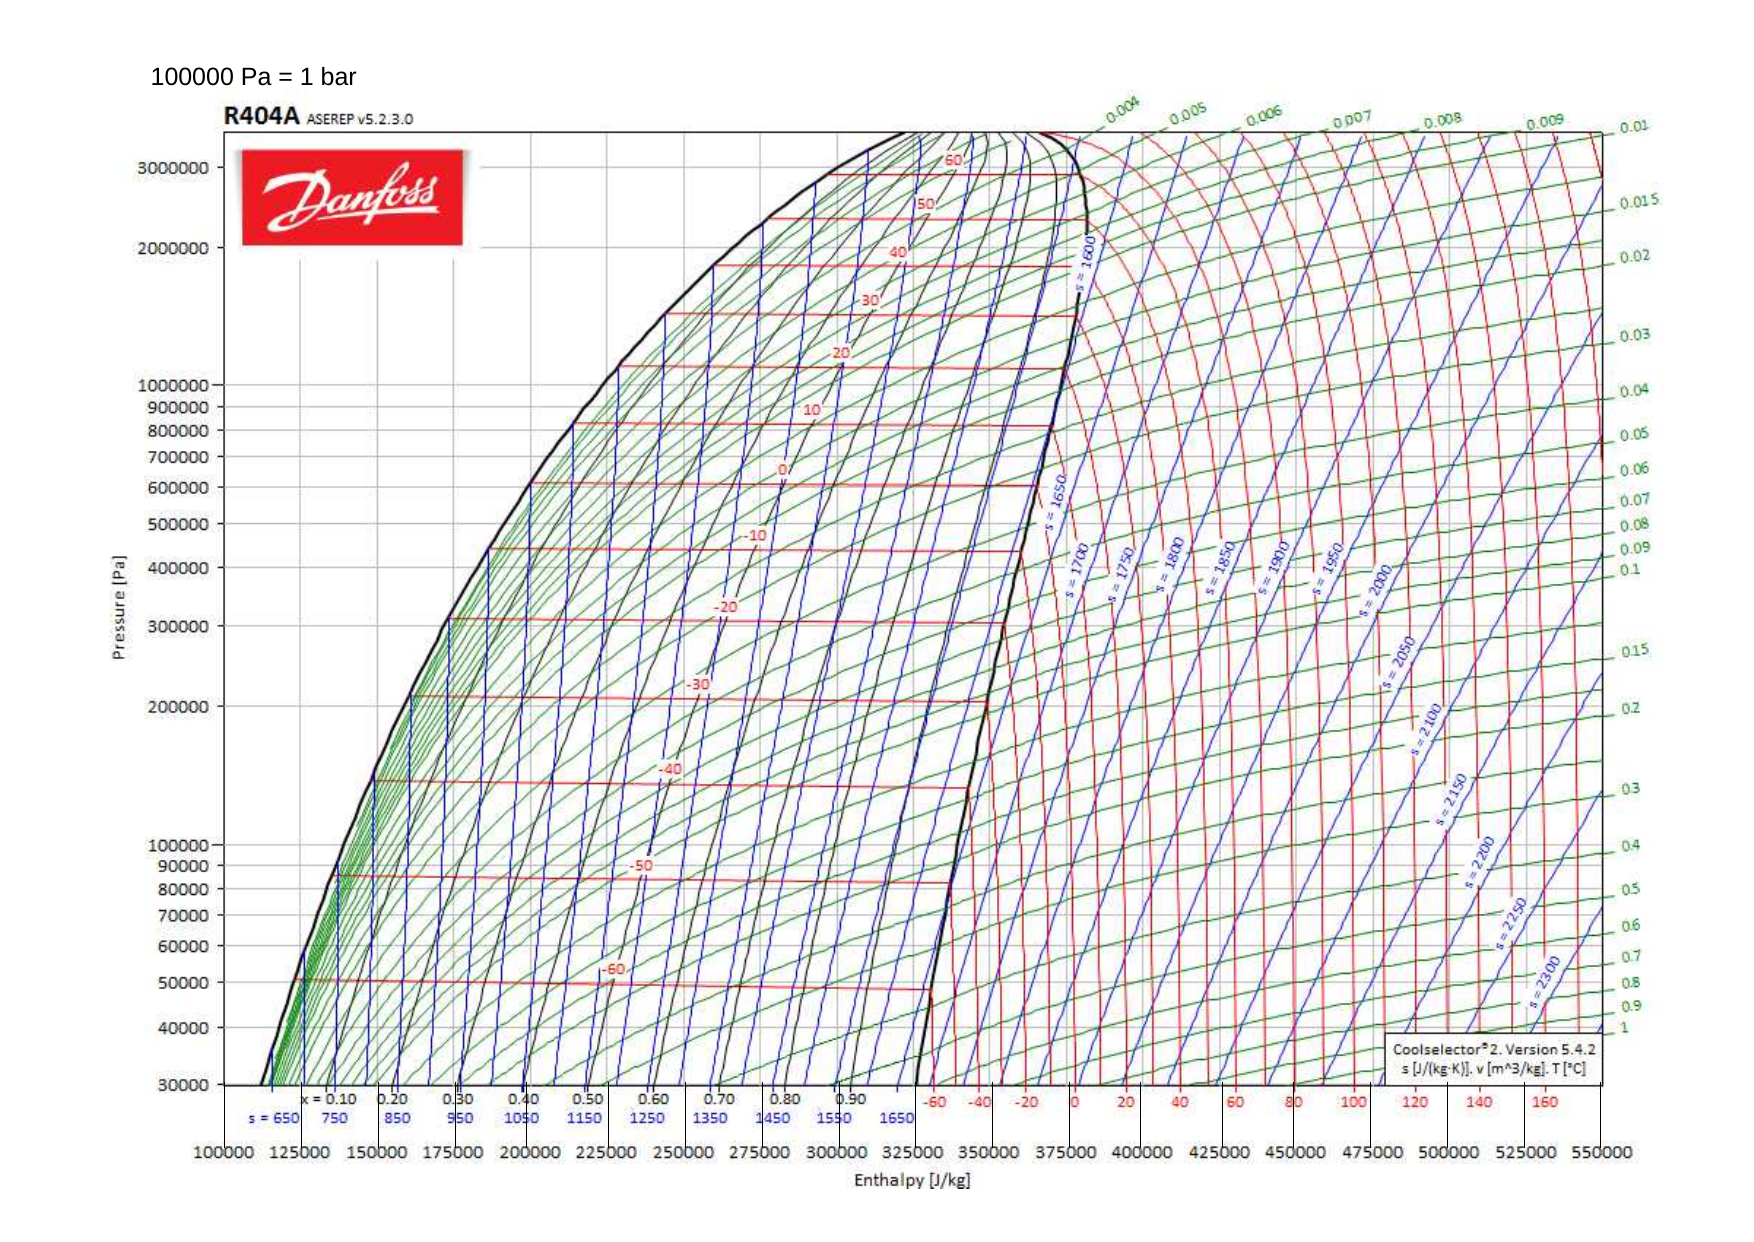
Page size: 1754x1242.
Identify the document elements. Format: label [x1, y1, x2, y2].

picture [98, 66, 1681, 1189]
